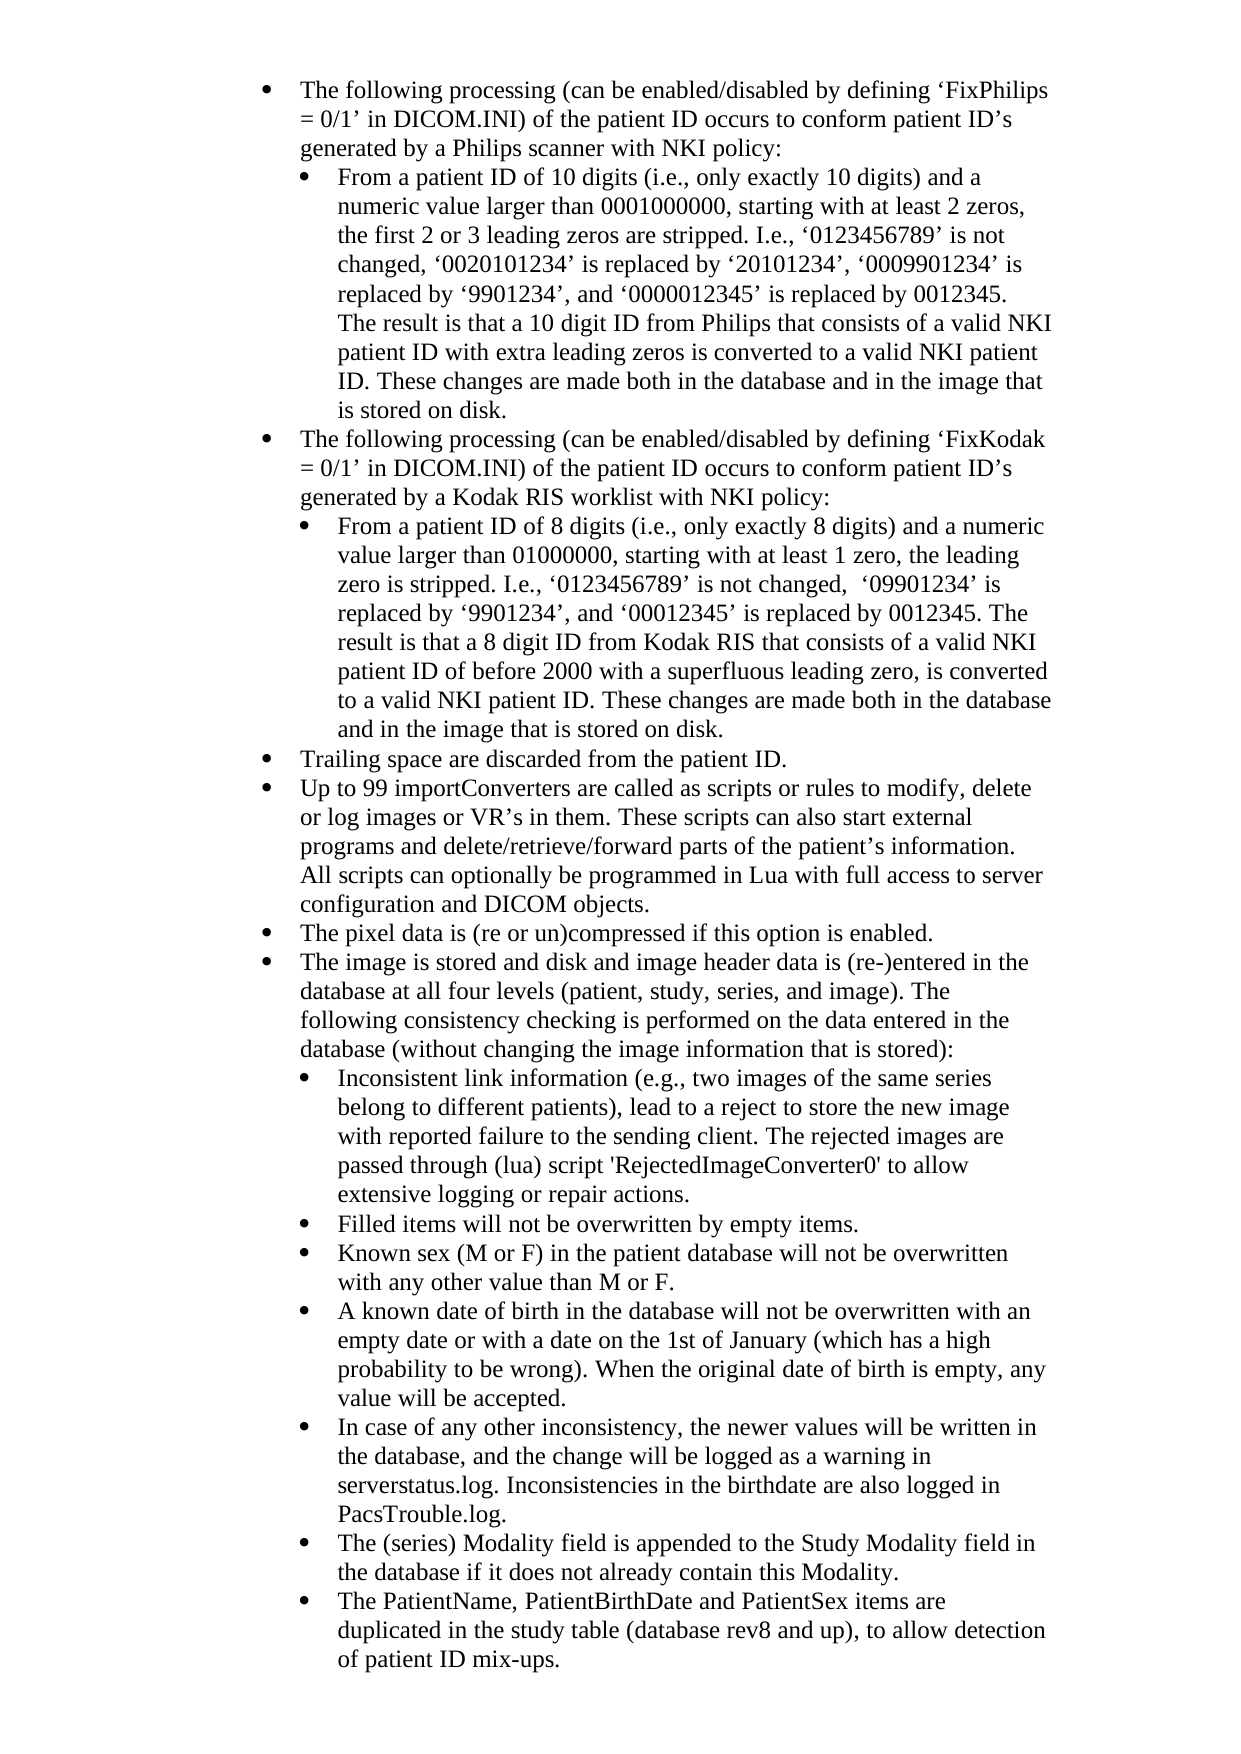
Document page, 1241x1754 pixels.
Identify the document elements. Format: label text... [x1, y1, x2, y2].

list Up to 99 importConverters are called as scripts or rules to modify, delete or log images or VR’s in them. These scripts can also start external programs and delete/retrieve/forward parts of the patient’s information. All scripts can optionally be programmed in Lua with full access to server configuration and DICOM objects. [262, 772, 1053, 918]
list The PatientName, PatientBirthDate and PatientSex items are duplicated in the study table (database rev8 and up), to allow detection of patient ID mix-ups. [300, 1586, 1053, 1673]
list The image is stored and disk and image header data is (re-)entered in the database at all four levels (patient, study, series, and image). The following consistency checking is performed on the data entered in the database (without changing the image information that is stored): [262, 947, 1053, 1063]
list From a patient ID of 8 digits (i.e., only exactly 8 digits) and a numeric value larger than 01000000, starting with at least 1 zero, the leading zero is stripped. I.e., ‘0123456789’ is not changed, ‘09901234’ is replaced by ‘9901234’, and ‘00012345’ is replaced by 0012345. The result is that a 8 digit ID from Kodak RIS that consists of a valid NKI patient ID of before 2000 with a superfluous leading zero, is converted to a valid NKI patient ID. These changes are made both in the database and in the image that is stored on disk. [300, 511, 1053, 743]
list In case of any other inconsistency, the newer values will be written in the database, and the change will be logged as a warning in serverstatus.log. Inconsistencies in the birthdate are also logged in PacsTrouble.log. [300, 1412, 1053, 1528]
list From a patient ID of 10 digits (i.e., only exactly 10 digits) and a numeric value larger than 0001000000, starting with at least 2 zeros, the first 2 or 3 leading zeros are stripped. I.e., ‘0123456789’ is not changed, ‘0020101234’ is replaced by ‘20101234’, ‘0009901234’ is replaced by ‘9901234’, and ‘0000012345’ is replaced by 0012345. The result is that a 10 digit ID from Philips that consists of a valid NKI patient ID with extra leading zeros is converted to a valid NKI patient ID. These changes are made both in the database and in the image that is stored on disk. [300, 162, 1053, 424]
list Filled items will not be overwritten by empty items. [300, 1208, 1053, 1237]
list The (series) Modality field is appended to the Study Modality field in the database if it does not already contain this Modality. [300, 1528, 1053, 1586]
list The pixel data is (re or un)compressed if this option is enabled. [262, 918, 1053, 947]
list The following processing (can be enabled/disabled by defining ‘FixPhilips = 0/1’ in DICOM.INI) of the patient ID occurs to conform patient ID’s generated by a Philips scanner with NKI policy: [262, 75, 1053, 162]
list Trailing space are discarded from the patient ID. [262, 743, 1053, 772]
list The following processing (can be enabled/disabled by defining ‘FixKodak = 0/1’ in DICOM.INI) of the patient ID occurs to conform patient ID’s generated by a Kodak RIS worklist with NKI policy: [262, 424, 1053, 511]
list Inconsistent link information (e.g., two images of the same series belong to different patients), lead to a reject to store the new image with reported failure to the sending client. The rejected images are passed through (lua) script 'RejectedImageConverter0' to allow extensive logging or repair actions. [300, 1063, 1053, 1208]
list A known date of birth in the database will not be overwritten with an empty date or with a date on the 1st of January (which has a high probability to be wrong). When the original date of birth is empty, any value will be accepted. [300, 1296, 1053, 1412]
list Known sex (M or F) in the patient database will not be overwritten with any other value than M or F. [300, 1237, 1053, 1296]
